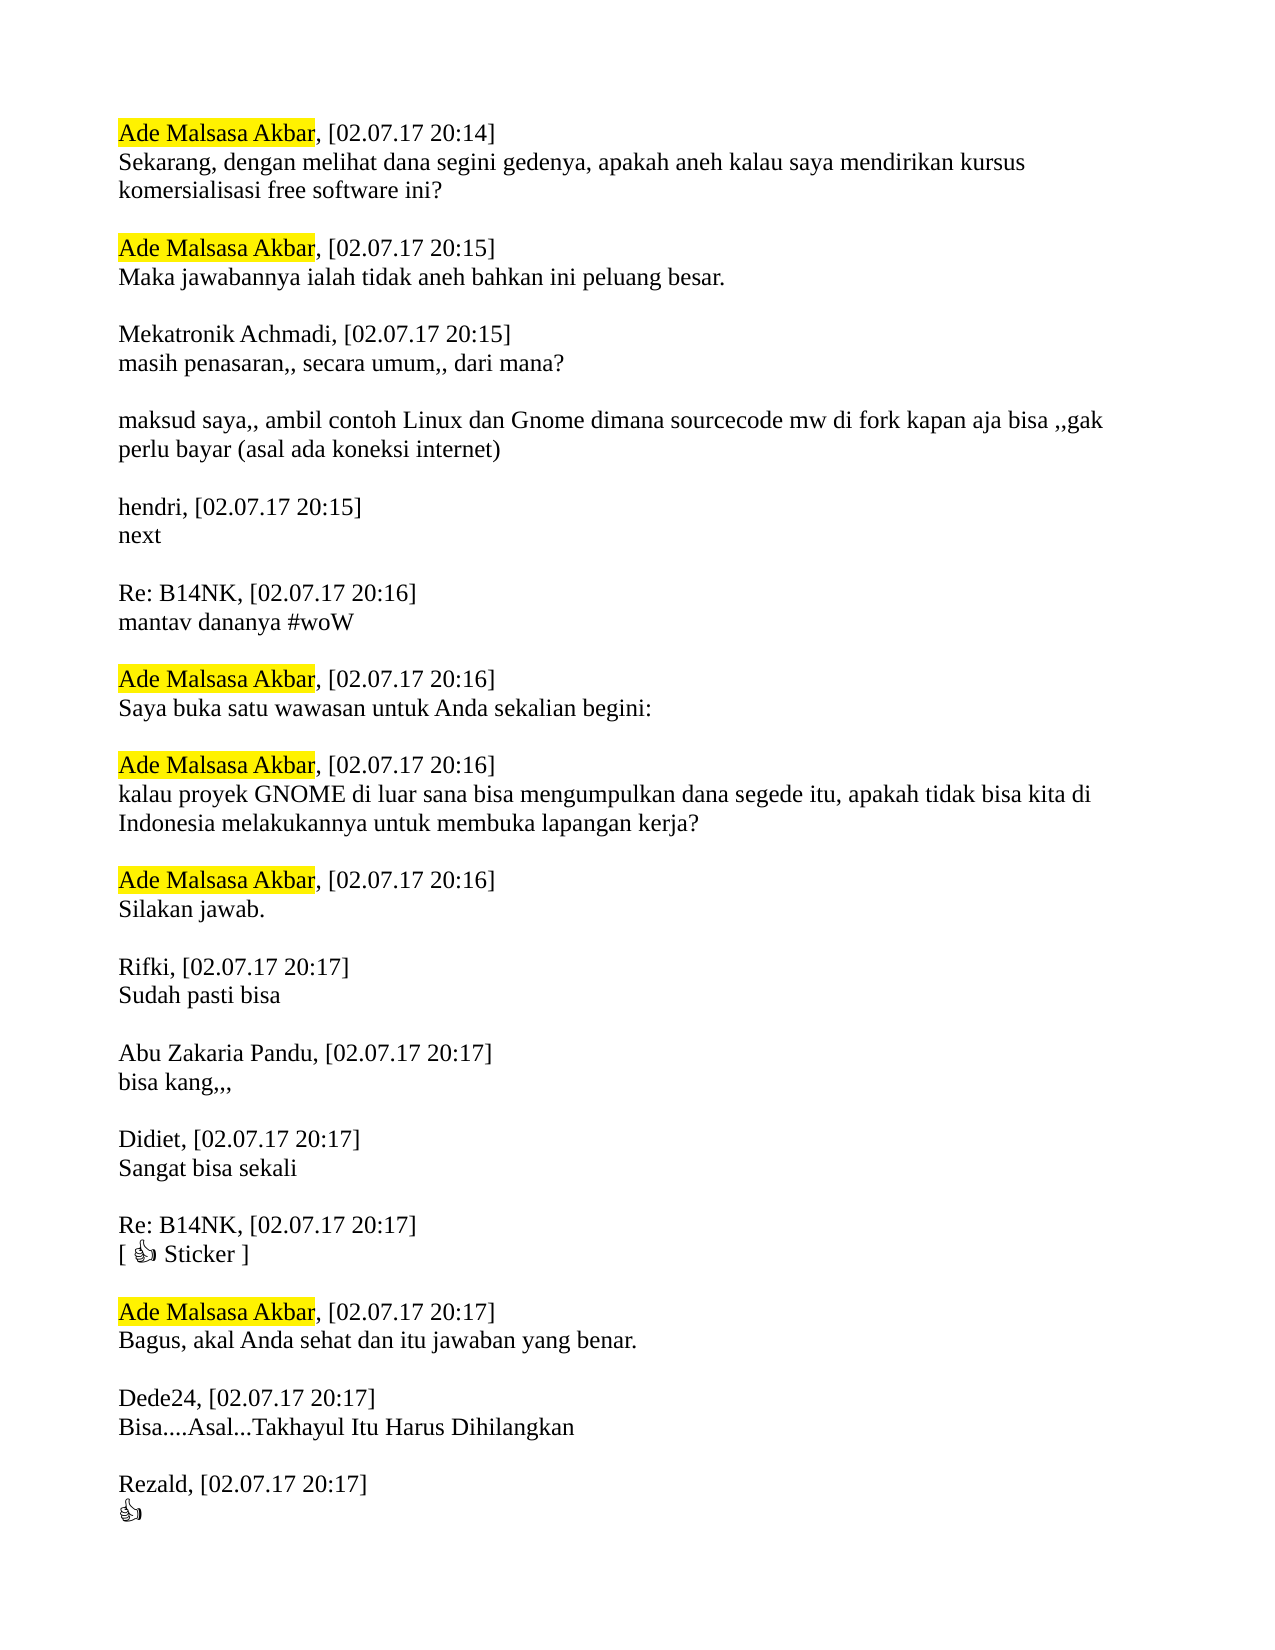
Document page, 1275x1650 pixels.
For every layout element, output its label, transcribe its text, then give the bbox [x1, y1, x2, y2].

text Ade Malsasa Akbar, [02.07.17 20:16] [118, 664, 1157, 693]
text maksud saya,, ambil contoh Linux dan Gnome dimana sourcecode mw di fork kapan aja bisa ,,gak perlu bayar (asal ada koneksi internet) [118, 406, 1157, 463]
text Ade Malsasa Akbar, [02.07.17 20:15] [118, 233, 1157, 262]
text Ade Malsasa Akbar, [02.07.17 20:16] [118, 751, 1157, 779]
text kalau proyek GNOME di luar sana bisa mengumpulkan dana segede itu, apakah tidak bisa kita di Indonesia melakukannya untuk membuka lapangan kerja? [118, 779, 1157, 837]
text 👍 [118, 1498, 1157, 1527]
text Bisa....Asal...Takhayul Itu Harus Dihilangkan [118, 1412, 1157, 1441]
text Dede24, [02.07.17 20:17] [118, 1383, 1157, 1412]
text Re: B14NK, [02.07.17 20:17] [118, 1211, 1157, 1239]
text Mekatronik Achmadi, [02.07.17 20:15] [118, 319, 1157, 348]
text Sekarang, dengan melihat dana segini gedenya, apakah aneh kalau saya mendirikan kursus komersialisasi free software ini? [118, 147, 1157, 204]
text Silakan jawab. [118, 894, 1157, 923]
text masih penasaran,, secara umum,, dari mana? [118, 348, 1157, 377]
text Rezald, [02.07.17 20:17] [118, 1469, 1157, 1498]
text Maka jawabannya ialah tidak aneh bahkan ini peluang besar. [118, 262, 1157, 291]
text Ade Malsasa Akbar, [02.07.17 20:16] [118, 866, 1157, 894]
text mantav dananya #woW [118, 607, 1157, 636]
text Rifki, [02.07.17 20:17] [118, 952, 1157, 981]
text Sudah pasti bisa [118, 981, 1157, 1009]
text Ade Malsasa Akbar, [02.07.17 20:17] [118, 1297, 1157, 1326]
text next [118, 521, 1157, 549]
text bisa kang,,, [118, 1067, 1157, 1096]
text Didiet, [02.07.17 20:17] [118, 1124, 1157, 1153]
text hendri, [02.07.17 20:15] [118, 492, 1157, 521]
text Sangat bisa sekali [118, 1153, 1157, 1182]
text Re: B14NK, [02.07.17 20:16] [118, 578, 1157, 607]
text Bagus, akal Anda sehat dan itu jawaban yang benar. [118, 1326, 1157, 1354]
text Saya buka satu wawasan untuk Anda sekalian begini: [118, 693, 1157, 722]
text Abu Zakaria Pandu, [02.07.17 20:17] [118, 1038, 1157, 1067]
text [ 👍 Sticker ] [118, 1239, 1157, 1268]
text Ade Malsasa Akbar, [02.07.17 20:14] [118, 118, 1157, 147]
